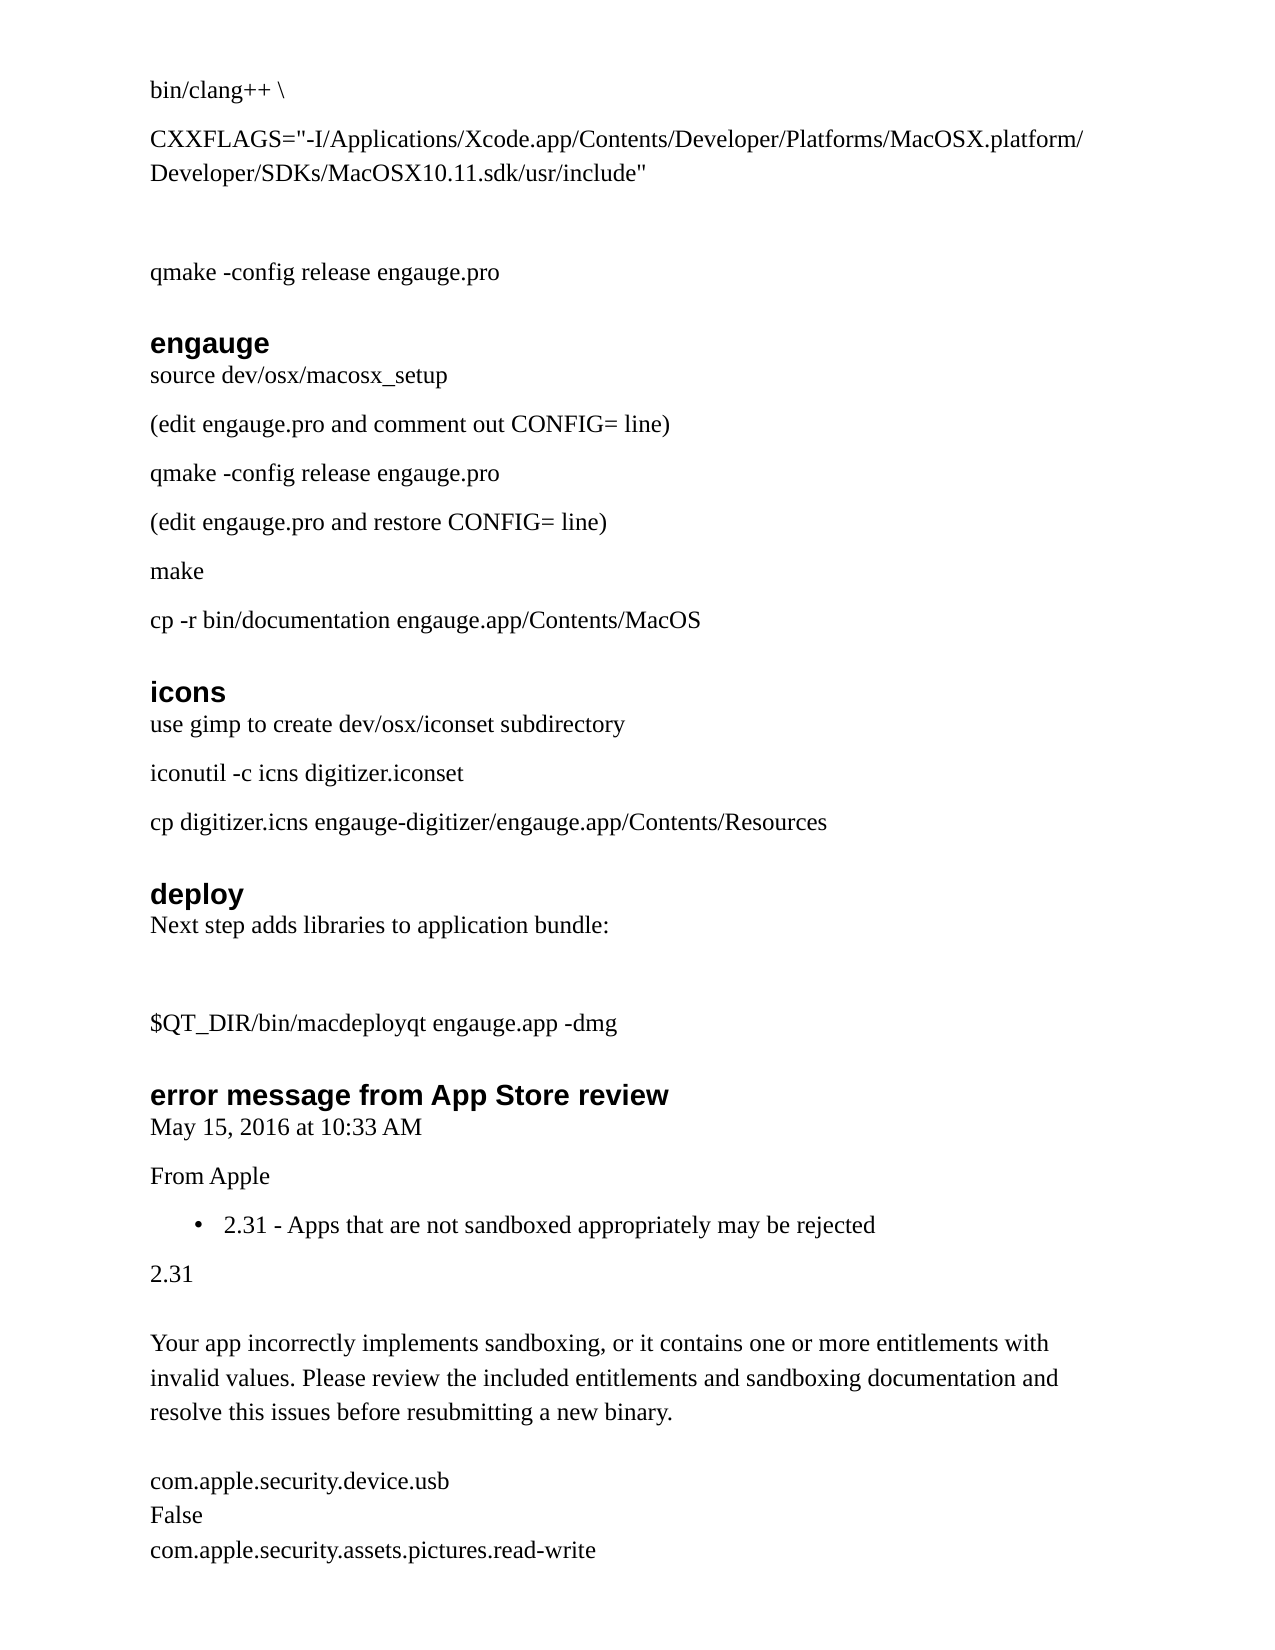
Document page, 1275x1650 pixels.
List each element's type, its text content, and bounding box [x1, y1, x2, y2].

text use gimp to create dev/osx/iconset subdirectory [150, 709, 1125, 738]
text (edit engauge.pro and restore CONFIG= line) [150, 507, 1125, 536]
text qmake -config release engauge.pro [150, 458, 1125, 487]
subtitle engauge [150, 327, 1125, 360]
text Next step adds libraries to application bundle: [150, 910, 1125, 939]
text cp digitizer.icns engauge-digitizer/engauge.app/Contents/Resources [150, 807, 1125, 836]
text cp -r bin/documentation engauge.app/Contents/MacOS [150, 605, 1125, 634]
list 2.31 - Apps that are not sandboxed appropriately may be rejected [194, 1210, 1125, 1239]
text bin/clang++ \ [150, 75, 1125, 104]
text source dev/osx/macosx_setup [150, 360, 1125, 389]
subtitle error message from App Store review [150, 1078, 1125, 1112]
text (edit engauge.pro and comment out CONFIG= line) [150, 409, 1125, 438]
text CXXFLAGS="-I/Applications/Xcode.app/Contents/Developer/Platforms/MacOSX.platform/Developer/SDKs/MacOSX10.11.sdk/usr/include" [150, 124, 1125, 187]
text make [150, 556, 1125, 585]
text iconutil -c icns digitizer.iconset [150, 758, 1125, 787]
text May 15, 2016 at 10:33 AM [150, 1112, 1125, 1141]
text From Apple [150, 1161, 1125, 1190]
subtitle deploy [150, 877, 1125, 910]
text qmake -config release engauge.pro [150, 257, 1125, 285]
subtitle icons [150, 675, 1125, 709]
text $QT_DIR/bin/macdeployqt engauge.app -dmg [150, 1008, 1125, 1037]
text 2.31 Your app incorrectly implements sandboxing, or it contains one or more entitlements with invalid values. Please review the included entitlements and sandboxing documentation and resolve this issues before resubmitting a new binary. com.apple.security.device.usb False com.apple.security.assets.pictures.read-write [150, 1259, 1125, 1564]
